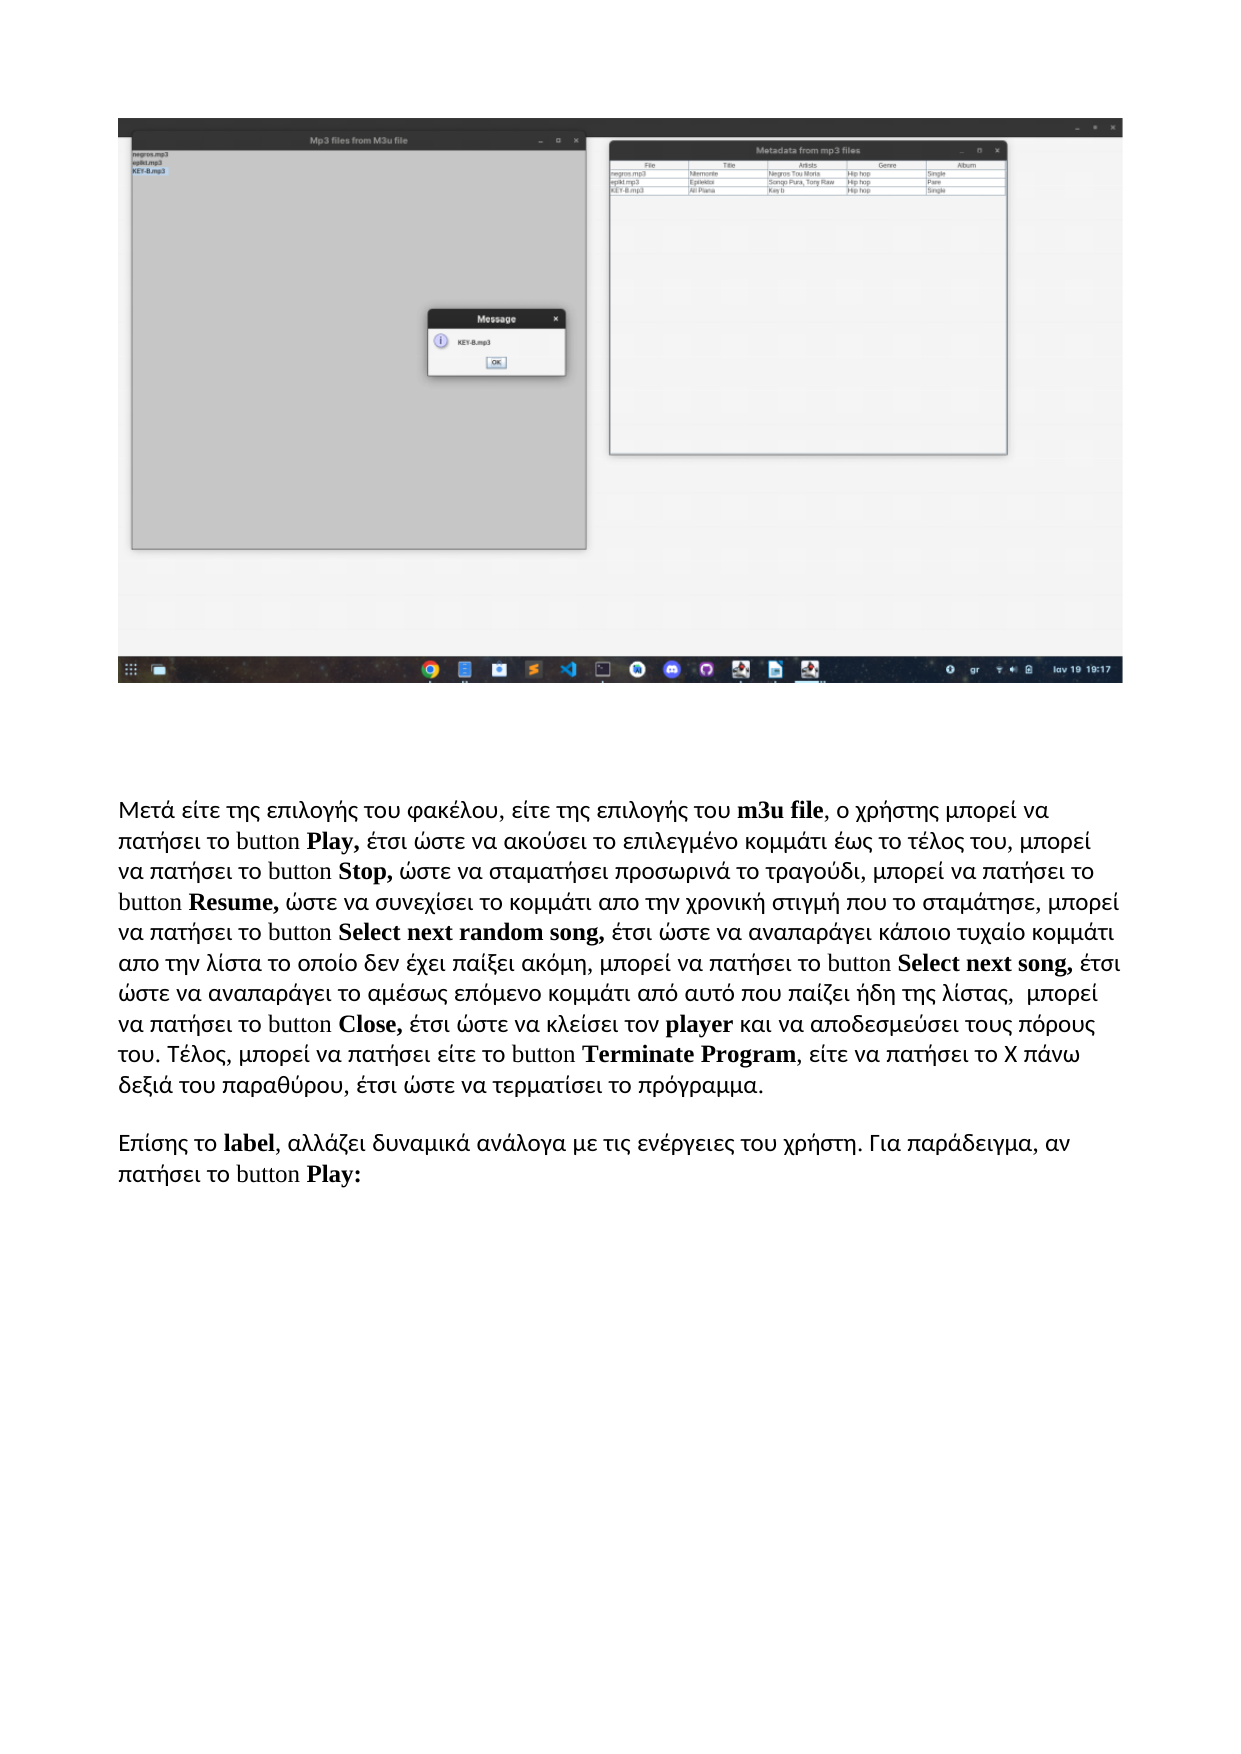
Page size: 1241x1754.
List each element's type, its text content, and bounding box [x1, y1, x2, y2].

text Επίσης το label, αλλάζει δυναμικά ανάλογα με τις ενέργειες του χρήστη. Για παράδειγμα, αν πατήσει το button Play: [118, 1127, 1122, 1188]
text Μετά είτε της επιλογής του φακέλου, είτε της επιλογής του m3u file, ο χρήστης μπορεί να πατήσει το button Play, έτσι ώστε να ακούσει το επιλεγμένο κομμάτι έως το τέλος του, μπορεί να πατήσει το button Stop, ώστε να σταματήσει προσωρινά το τραγούδι, μπορεί να πατήσει το button Resume, ώστε να συνεχίσει το κομμάτι απο την χρονική στιγμή που το σταμάτησε, μπορεί να πατήσει το button Select next random song, έτσι ώστε να αναπαράγει κάποιο τυχαίο κομμάτι απο την λίστα το οποίο δεν έχει παίξει ακόμη, μπορεί να πατήσει το button Select next song, έτσι ώστε να αναπαράγει το αμέσως επόμενο κομμάτι από αυτό που παίζει ήδη της λίστας, μπορεί να πατήσει το button Close, έτσι ώστε να κλείσει τον player και να αποδεσμεύσει τους πόρους του. Τέλος, μπορεί να πατήσει είτε το button Terminate Program, είτε να πατήσει το Χ πάνω δεξιά του παραθύρου, έτσι ώστε να τερματίσει το πρόγραμμα. [118, 794, 1122, 1099]
